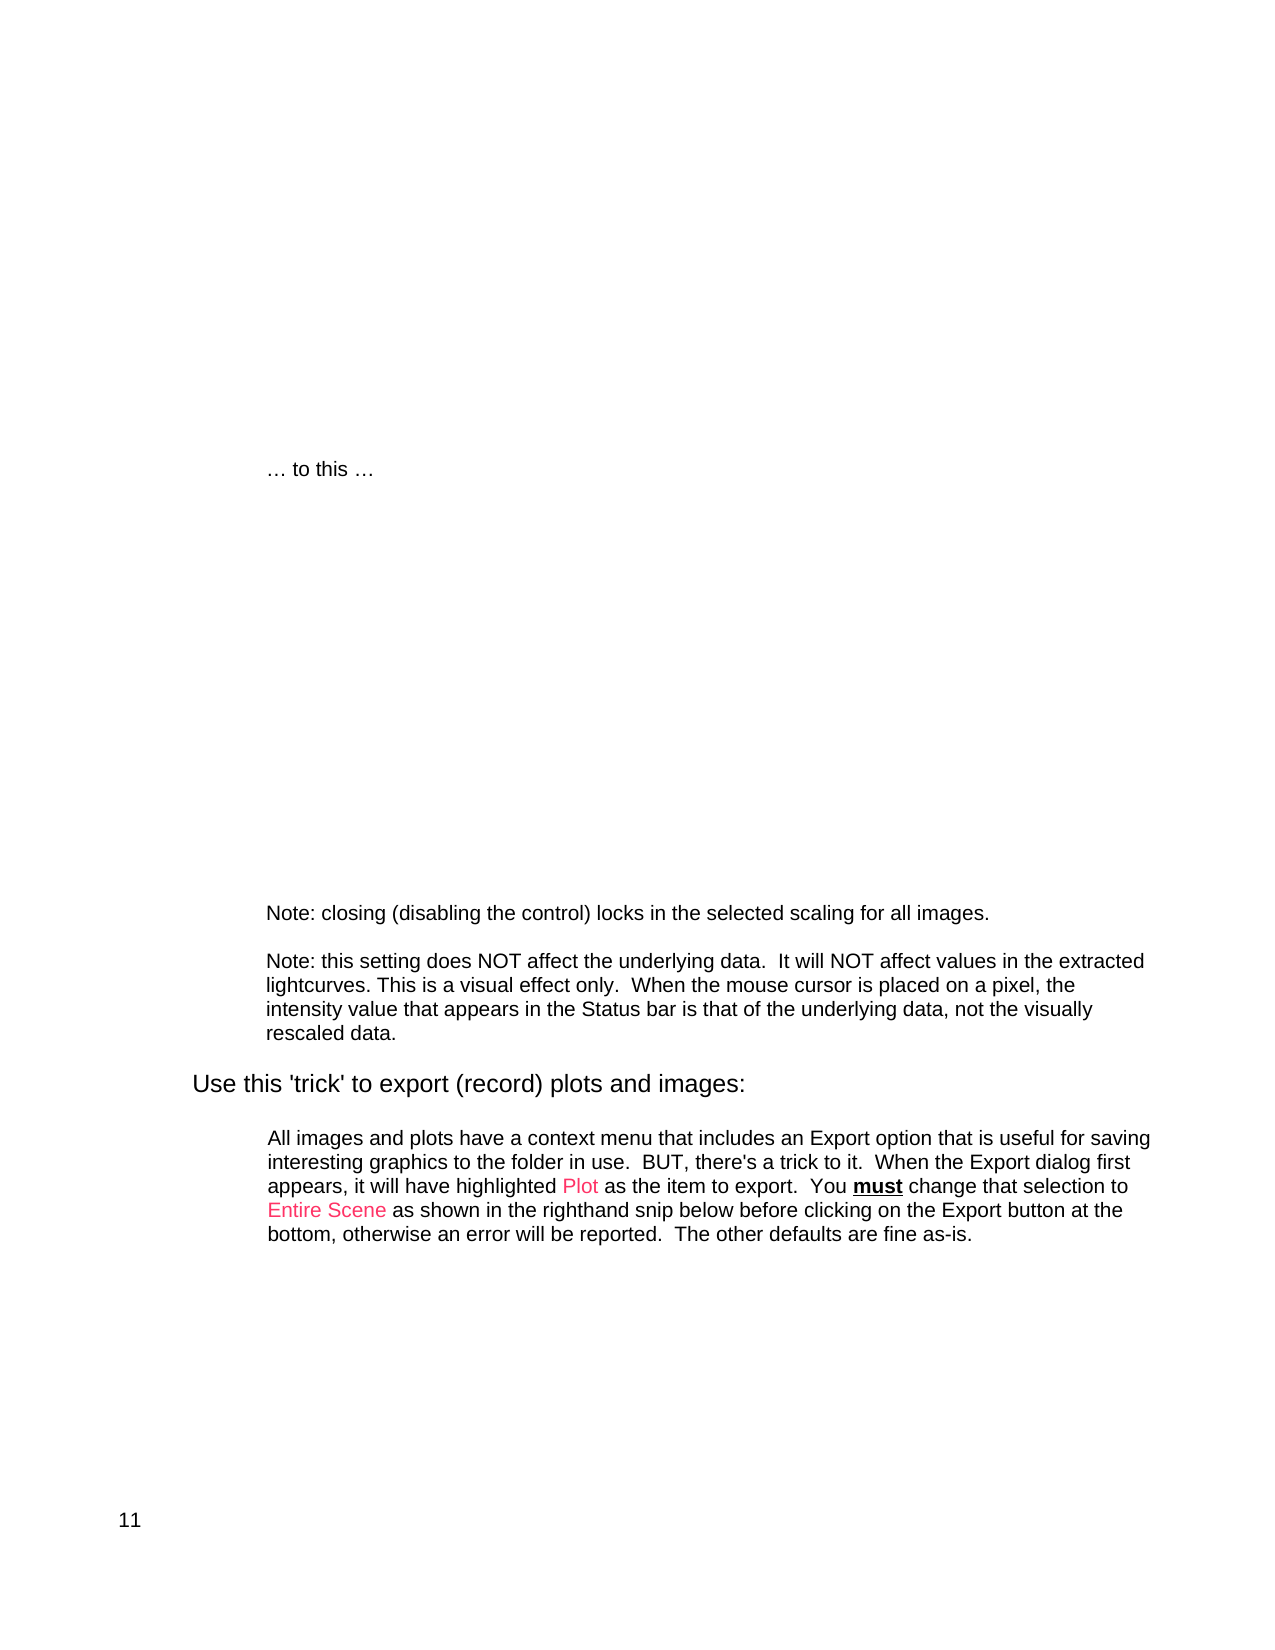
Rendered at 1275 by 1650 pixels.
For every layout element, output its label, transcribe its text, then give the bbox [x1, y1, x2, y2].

text Note: this setting does NOT affect the underlying data. It will NOT affect values in the extracted lightcurves. This is a visual effect only. When the mouse cursor is placed on a pixel, the intensity value that appears in the Status bar is that of the underlying data, not the visually rescaled data. [266, 949, 1157, 1045]
text Use this 'trick' to export (record) plots and images: [192, 1069, 1157, 1097]
text Note: closing (disabling the control) locks in the selected scaling for all images. [266, 901, 1157, 925]
text All images and plots have a context menu that includes an Export option that is useful for saving interesting graphics to the folder in use. BUT, there's a trick to it. When the Export dialog first appears, it will have highlighted Plot as the item to export. You must change that selection to Entire Scene as shown in the righthand snip below before clicking on the Export button at the bottom, otherwise an error will be reported. The other defaults are fine as-is. [267, 1126, 1157, 1246]
text … to this … [266, 118, 1157, 481]
